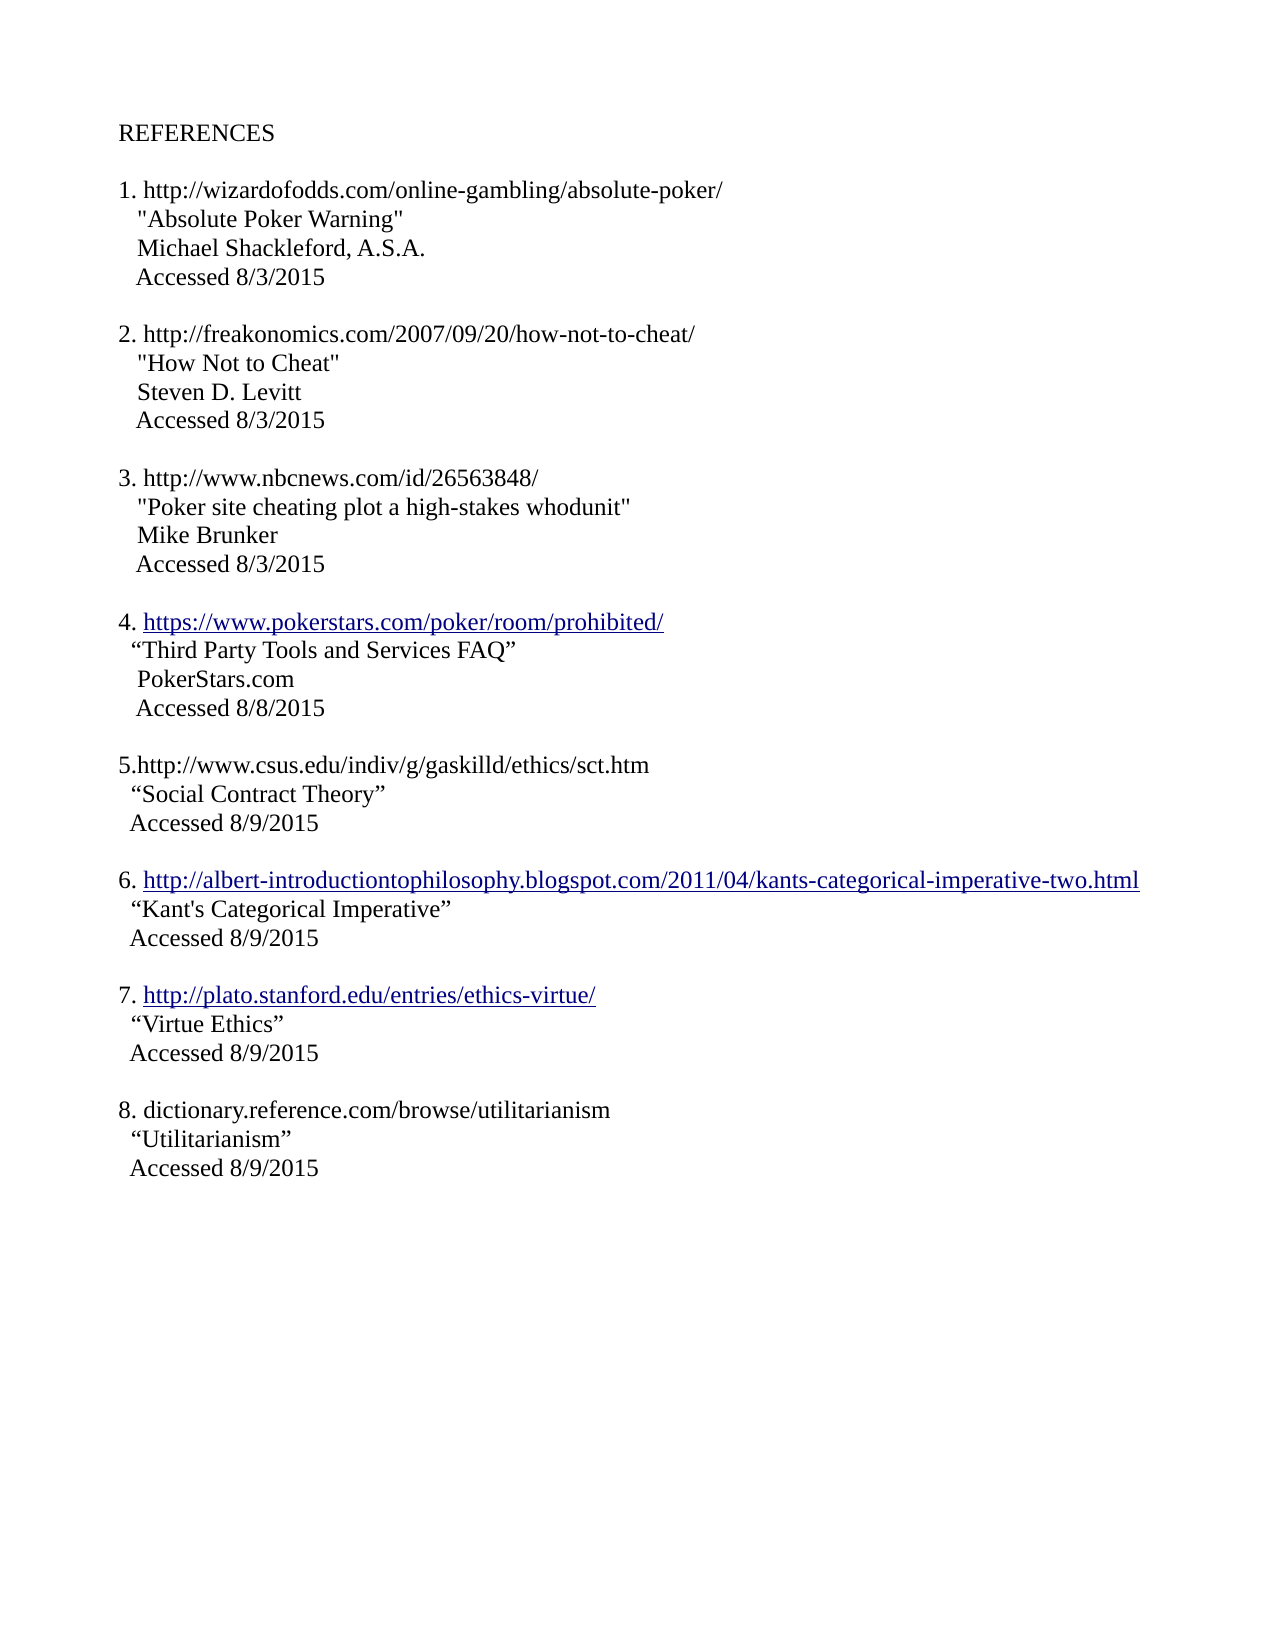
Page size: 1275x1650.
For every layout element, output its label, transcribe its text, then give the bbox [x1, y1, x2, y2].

text Mike Brunker [118, 521, 1157, 549]
text “Utilitarianism” [118, 1124, 1157, 1153]
text 4. https://www.pokerstars.com/poker/room/prohibited/ [118, 607, 1157, 636]
text Steven D. Levitt [118, 377, 1157, 406]
text “Kant's Categorical Imperative” [118, 894, 1157, 923]
text REFERENCES [118, 118, 1157, 147]
text Accessed 8/9/2015 [118, 1038, 1157, 1067]
text Accessed 8/9/2015 [118, 1153, 1157, 1182]
text 2. http://freakonomics.com/2007/09/20/how-not-to-cheat/ [118, 319, 1157, 348]
text Accessed 8/9/2015 [118, 923, 1157, 952]
text “Social Contract Theory” [118, 779, 1157, 808]
text 8. dictionary.reference.com/browse/utilitarianism [118, 1096, 1157, 1124]
text 7. http://plato.stanford.edu/entries/ethics-virtue/ [118, 981, 1157, 1009]
text "Poker site cheating plot a high-stakes whodunit" [118, 492, 1157, 521]
text Accessed 8/9/2015 [118, 808, 1157, 837]
text Michael Shackleford, A.S.A. [118, 233, 1157, 262]
text "Absolute Poker Warning" [118, 204, 1157, 233]
text 1. http://wizardofodds.com/online-gambling/absolute-poker/ [118, 176, 1157, 204]
text "How Not to Cheat" [118, 348, 1157, 377]
text Accessed 8/3/2015 [118, 262, 1157, 291]
text Accessed 8/3/2015 [118, 406, 1157, 434]
text Accessed 8/3/2015 [118, 549, 1157, 578]
text 3. http://www.nbcnews.com/id/26563848/ [118, 463, 1157, 492]
text PokerStars.com [118, 664, 1157, 693]
text Accessed 8/8/2015 [118, 693, 1157, 722]
text “Virtue Ethics” [118, 1009, 1157, 1038]
text 6. http://albert-introductiontophilosophy.blogspot.com/2011/04/kants-categorical-imperative-two.html [118, 866, 1157, 894]
text 5.http://www.csus.edu/indiv/g/gaskilld/ethics/sct.htm [118, 751, 1157, 779]
text “Third Party Tools and Services FAQ” [118, 636, 1157, 664]
